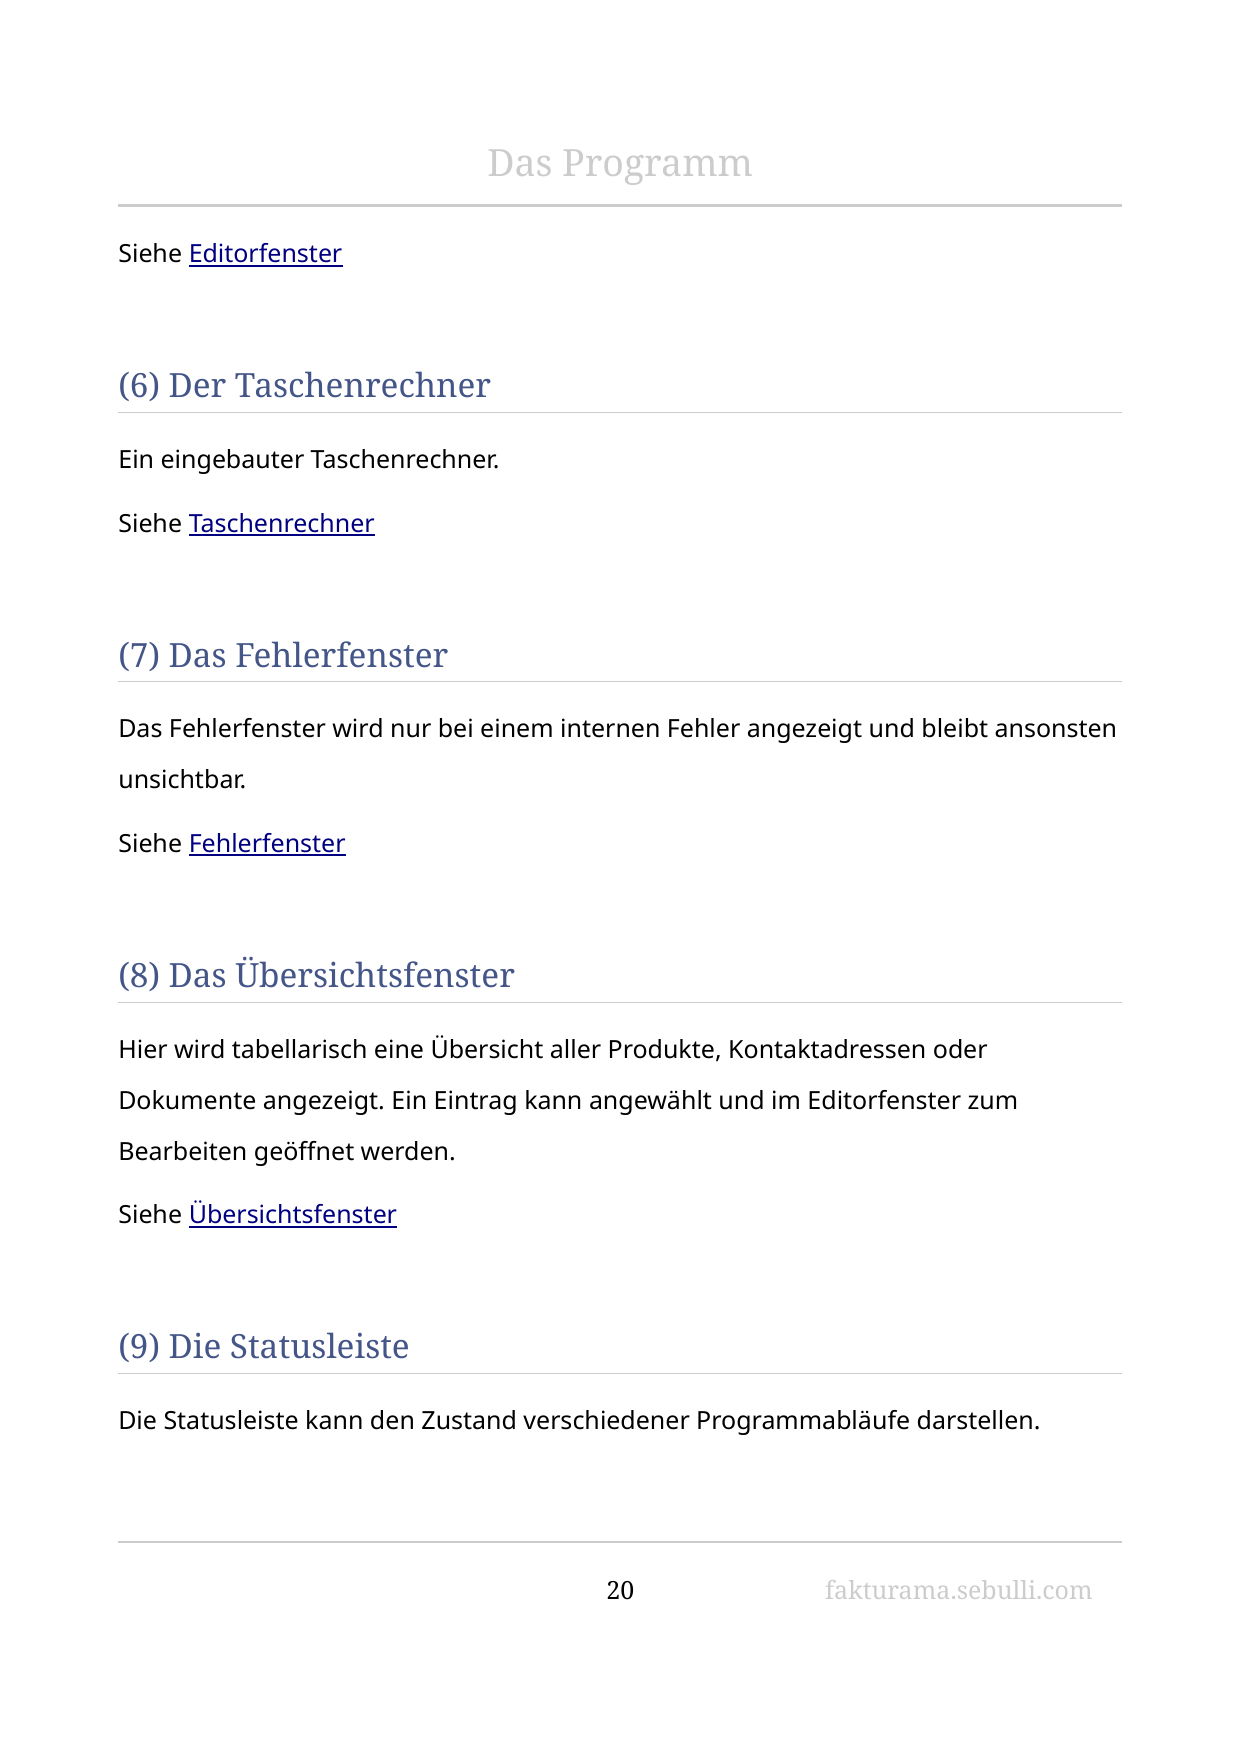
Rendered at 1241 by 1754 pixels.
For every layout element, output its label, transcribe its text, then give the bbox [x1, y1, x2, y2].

subtitle (8) Das Übersichtsfenster [118, 952, 1122, 1002]
text Siehe Editorfenster [118, 236, 1122, 270]
text Siehe Übersichtsfenster [118, 1197, 1122, 1231]
text Die Statusleiste kann den Zustand verschiedener Programmabläufe darstellen. [118, 1403, 1122, 1437]
text Hier wird tabellarisch eine Übersicht aller Produkte, Kontaktadressen oder Dokumente angezeigt. Ein Eintrag kann angewählt und im Editorfenster zum Bearbeiten geöffnet werden. [118, 1031, 1122, 1168]
subtitle (6) Der Taschenrechner [118, 362, 1122, 412]
subtitle (7) Das Fehlerfenster [118, 631, 1122, 681]
text Das Fehlerfenster wird nur bei einem internen Fehler angezeigt und bleibt ansonsten unsichtbar. [118, 711, 1122, 796]
subtitle (9) Die Statusleiste [118, 1323, 1122, 1373]
text Ein eingebauter Taschenrechner. [118, 442, 1122, 476]
text Siehe Taschenrechner [118, 505, 1122, 539]
text Siehe Fehlerfenster [118, 826, 1122, 860]
